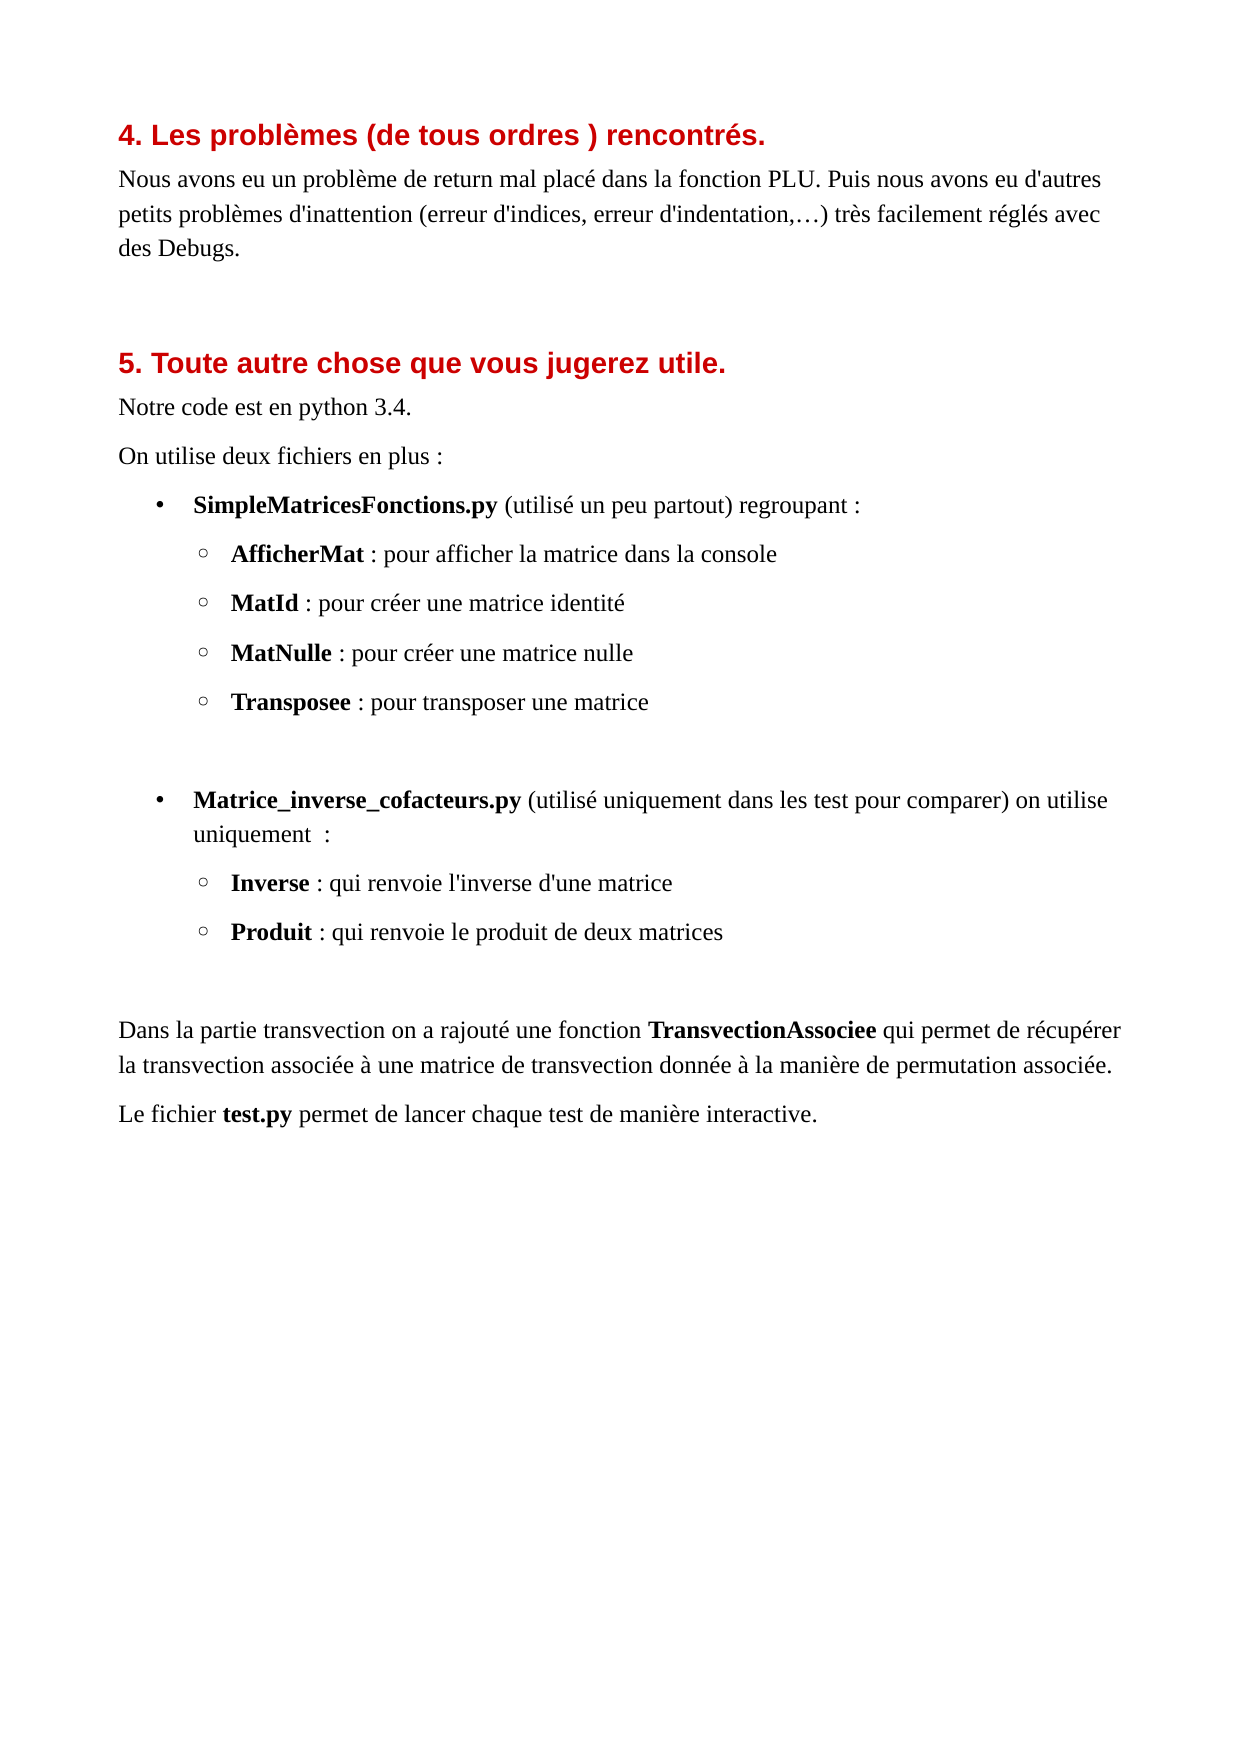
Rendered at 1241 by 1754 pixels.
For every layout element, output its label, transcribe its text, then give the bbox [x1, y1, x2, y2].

subtitle 4. Les problèmes (de tous ordres ) rencontrés. [118, 118, 1122, 152]
list Transposee : pour transposer une matrice [193, 687, 1122, 715]
list Inverse : qui renvoie l'inverse d'une matrice [193, 868, 1122, 897]
list Matrice_inverse_cofacteurs.py (utilisé uniquement dans les test pour comparer) on utilise uniquement : [156, 785, 1122, 848]
list MatId : pour créer une matrice identité [193, 588, 1122, 617]
text Le fichier test.py permet de lancer chaque test de manière interactive. [118, 1099, 1122, 1128]
list AfficherMat : pour afficher la matrice dans la console [193, 539, 1122, 568]
subtitle 5. Toute autre chose que vous jugerez utile. [118, 346, 1122, 380]
list SimpleMatricesFonctions.py (utilisé un peu partout) regroupant : [156, 490, 1122, 519]
text Dans la partie transvection on a rajouté une fonction TransvectionAssociee qui permet de récupérer la transvection associée à une matrice de transvection donnée à la manière de permutation associée. [118, 1016, 1122, 1079]
text Notre code est en python 3.4. [118, 392, 1122, 421]
list Produit : qui renvoie le produit de deux matrices [193, 917, 1122, 946]
list MatNulle : pour créer une matrice nulle [193, 638, 1122, 666]
text On utilise deux fichiers en plus : [118, 441, 1122, 470]
text Nous avons eu un problème de return mal placé dans la fonction PLU. Puis nous avons eu d'autres petits problèmes d'inattention (erreur d'indices, erreur d'indentation,…) très facilement réglés avec des Debugs. [118, 164, 1122, 262]
